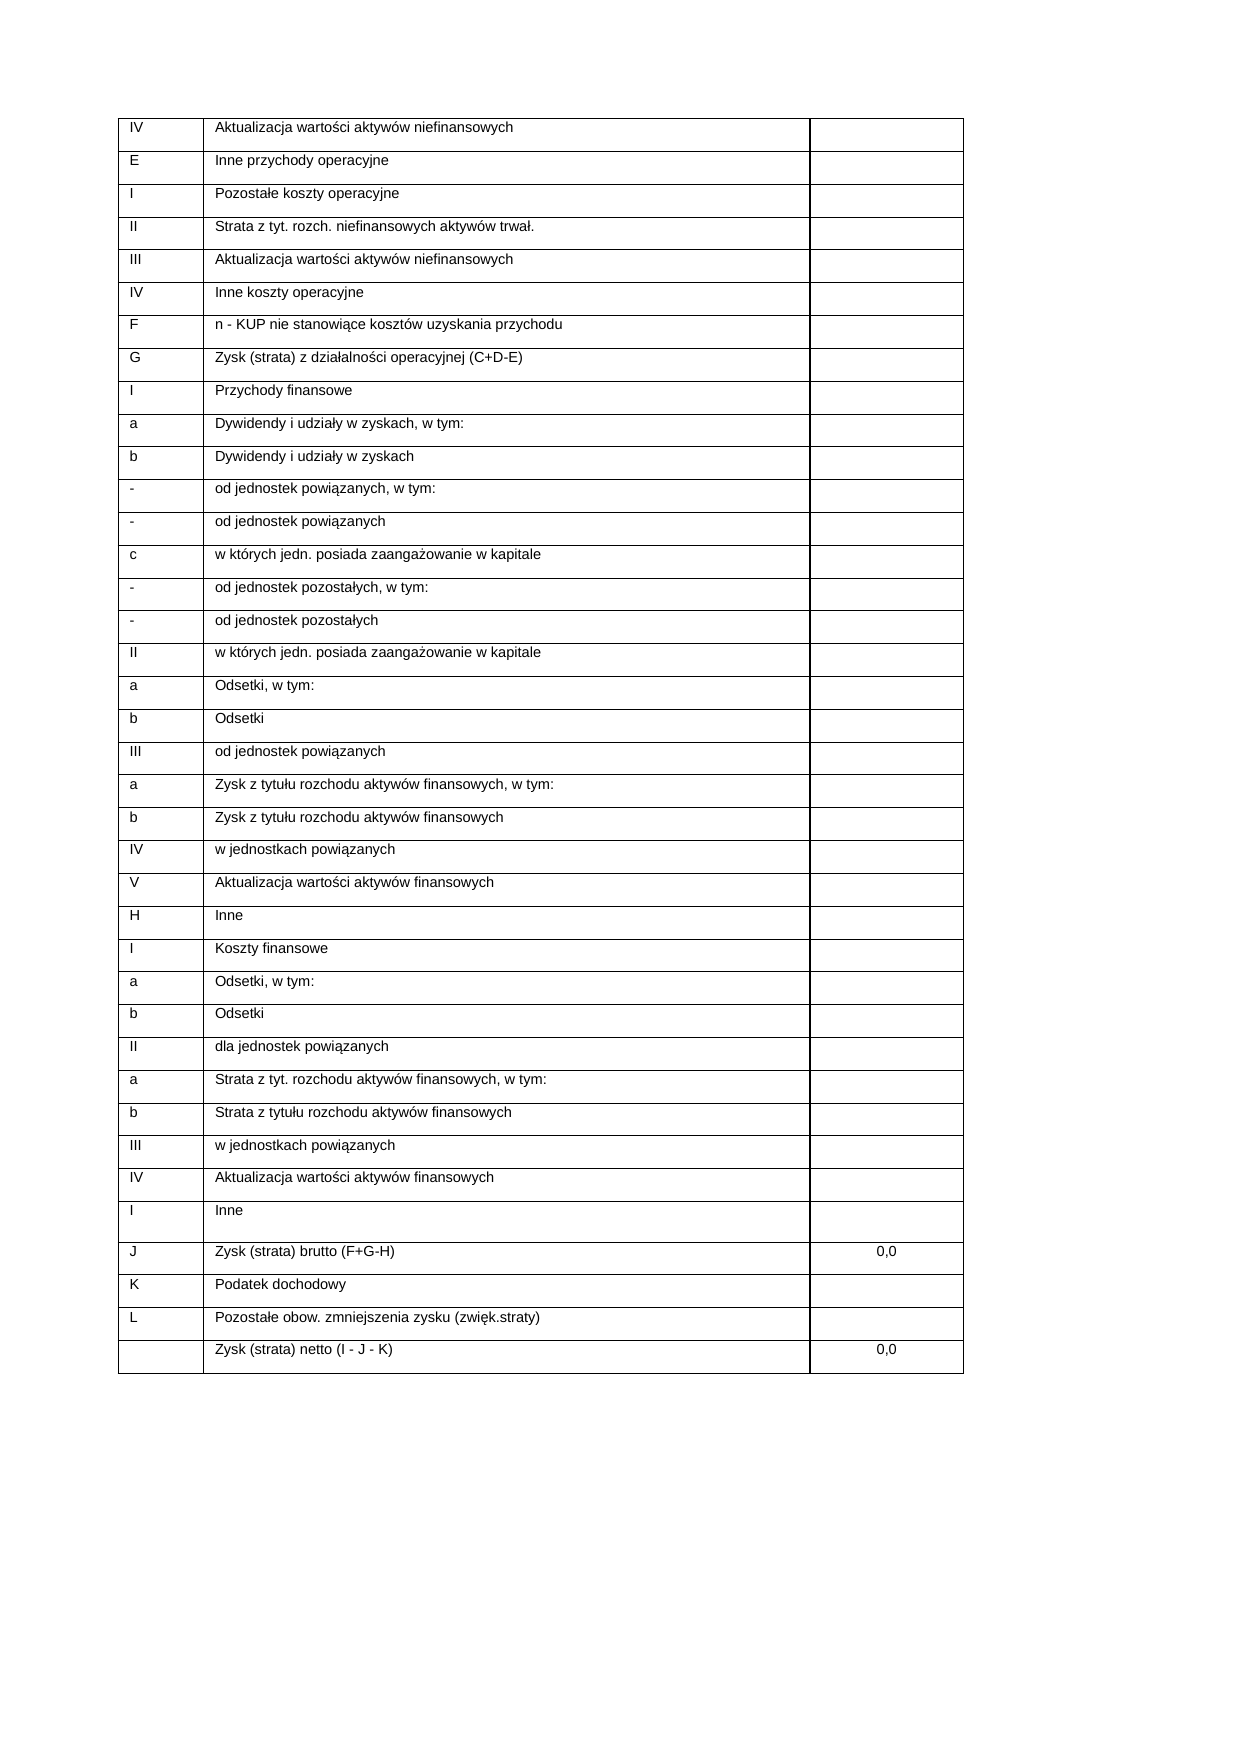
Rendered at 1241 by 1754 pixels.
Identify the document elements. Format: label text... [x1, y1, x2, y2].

table_cell od jednostek powiązanych, w tym: [204, 480, 809, 512]
table_cell Aktualizacja wartości aktywów finansowych [204, 874, 809, 906]
table_cell [811, 1104, 963, 1135]
table_cell [811, 316, 963, 348]
table_cell w których jedn. posiada zaangażowanie w kapitale [204, 644, 809, 676]
table_cell [811, 907, 963, 938]
table_cell Inne [204, 1202, 809, 1242]
table_cell F [119, 316, 203, 348]
table_cell od jednostek powiązanych [204, 513, 809, 545]
table_cell w jednostkach powiązanych [204, 841, 809, 873]
table_cell od jednostek pozostałych, w tym: [204, 579, 809, 610]
table_cell [811, 644, 963, 676]
table_cell [811, 579, 963, 610]
table_cell [811, 841, 963, 873]
table_cell [811, 546, 963, 577]
table_cell b [119, 808, 203, 840]
table_cell [811, 185, 963, 217]
table_cell Strata z tyt. rozchodu aktywów finansowych, w tym: [204, 1071, 809, 1102]
table_cell [811, 447, 963, 479]
table_cell - [119, 611, 203, 643]
table_cell Zysk z tytułu rozchodu aktywów finansowych, w tym: [204, 775, 809, 807]
table_cell od jednostek pozostałych [204, 611, 809, 643]
table_cell n - KUP nie stanowiące kosztów uzyskania przychodu [204, 316, 809, 348]
table_cell Zysk z tytułu rozchodu aktywów finansowych [204, 808, 809, 840]
table_cell [811, 382, 963, 413]
table_cell Odsetki, w tym: [204, 677, 809, 709]
table_cell dla jednostek powiązanych [204, 1038, 809, 1070]
table_cell [811, 1169, 963, 1201]
table_cell Strata z tytułu rozchodu aktywów finansowych [204, 1104, 809, 1135]
table_cell I [119, 1202, 203, 1242]
table_cell [811, 1308, 963, 1340]
table_cell b [119, 710, 203, 742]
table_cell a [119, 1071, 203, 1102]
table_cell w jednostkach powiązanych [204, 1136, 809, 1168]
table_cell I [119, 185, 203, 217]
table_cell II [119, 1038, 203, 1070]
table_cell [811, 1202, 963, 1242]
table_cell a [119, 677, 203, 709]
table_cell Dywidendy i udziały w zyskach [204, 447, 809, 479]
table_cell [811, 611, 963, 643]
table_cell [811, 1071, 963, 1102]
table_cell II [119, 644, 203, 676]
table_cell Podatek dochodowy [204, 1275, 809, 1307]
table_cell Aktualizacja wartości aktywów niefinansowych [204, 250, 809, 282]
table_cell Dywidendy i udziały w zyskach, w tym: [204, 415, 809, 446]
table_cell a [119, 972, 203, 1004]
table_cell IV [119, 841, 203, 873]
table_cell - [119, 513, 203, 545]
table_cell V [119, 874, 203, 906]
table_cell [811, 775, 963, 807]
table_cell IV [119, 283, 203, 315]
table_cell Koszty finansowe [204, 940, 809, 971]
table_cell Strata z tyt. rozch. niefinansowych aktywów trwał. [204, 218, 809, 249]
table_cell a [119, 415, 203, 446]
table_cell III [119, 743, 203, 774]
table_cell [811, 349, 963, 381]
table_cell III [119, 250, 203, 282]
table_cell [811, 283, 963, 315]
table_cell II [119, 218, 203, 249]
table_cell c [119, 546, 203, 577]
table_cell [811, 1005, 963, 1037]
table_cell b [119, 1005, 203, 1037]
table_cell w których jedn. posiada zaangażowanie w kapitale [204, 546, 809, 577]
table_cell b [119, 1104, 203, 1135]
table_cell [811, 1038, 963, 1070]
table_cell [811, 940, 963, 971]
table_cell b [119, 447, 203, 479]
table_cell 0,0 [811, 1243, 963, 1274]
table_cell K [119, 1275, 203, 1307]
table_cell [811, 415, 963, 446]
table_cell L [119, 1308, 203, 1340]
table_cell Aktualizacja wartości aktywów niefinansowych [204, 119, 809, 151]
table_cell [811, 250, 963, 282]
table_cell Inne koszty operacyjne [204, 283, 809, 315]
table_cell [811, 218, 963, 249]
table_cell [811, 1136, 963, 1168]
table_cell Zysk (strata) brutto (F+G-H) [204, 1243, 809, 1274]
table_cell [811, 119, 963, 151]
table_cell a [119, 775, 203, 807]
table_cell Odsetki [204, 1005, 809, 1037]
table_cell Odsetki, w tym: [204, 972, 809, 1004]
table_cell [811, 513, 963, 545]
table_cell [811, 480, 963, 512]
table_cell Przychody finansowe [204, 382, 809, 413]
table_cell Inne przychody operacyjne [204, 152, 809, 184]
table_cell [811, 874, 963, 906]
table_cell [119, 1341, 203, 1373]
table_cell Pozostałe obow. zmniejszenia zysku (zwięk.straty) [204, 1308, 809, 1340]
table_cell [811, 743, 963, 774]
table_cell IV [119, 1169, 203, 1201]
table_cell [811, 972, 963, 1004]
table_cell I [119, 382, 203, 413]
table_cell - [119, 579, 203, 610]
table_cell IV [119, 119, 203, 151]
table_cell 0,0 [811, 1341, 963, 1373]
table_cell Inne [204, 907, 809, 938]
table_cell [811, 152, 963, 184]
table_cell Zysk (strata) z działalności operacyjnej (C+D-E) [204, 349, 809, 381]
table_cell Odsetki [204, 710, 809, 742]
table_cell [811, 1275, 963, 1307]
table_cell J [119, 1243, 203, 1274]
table_cell G [119, 349, 203, 381]
table_cell Aktualizacja wartości aktywów finansowych [204, 1169, 809, 1201]
table_cell [811, 710, 963, 742]
table_cell [811, 677, 963, 709]
table_cell E [119, 152, 203, 184]
table_cell I [119, 940, 203, 971]
table_cell H [119, 907, 203, 938]
table_cell Pozostałe koszty operacyjne [204, 185, 809, 217]
table_cell Zysk (strata) netto (I - J - K) [204, 1341, 809, 1373]
table_cell III [119, 1136, 203, 1168]
table_cell [811, 808, 963, 840]
table_cell od jednostek powiązanych [204, 743, 809, 774]
table_cell - [119, 480, 203, 512]
